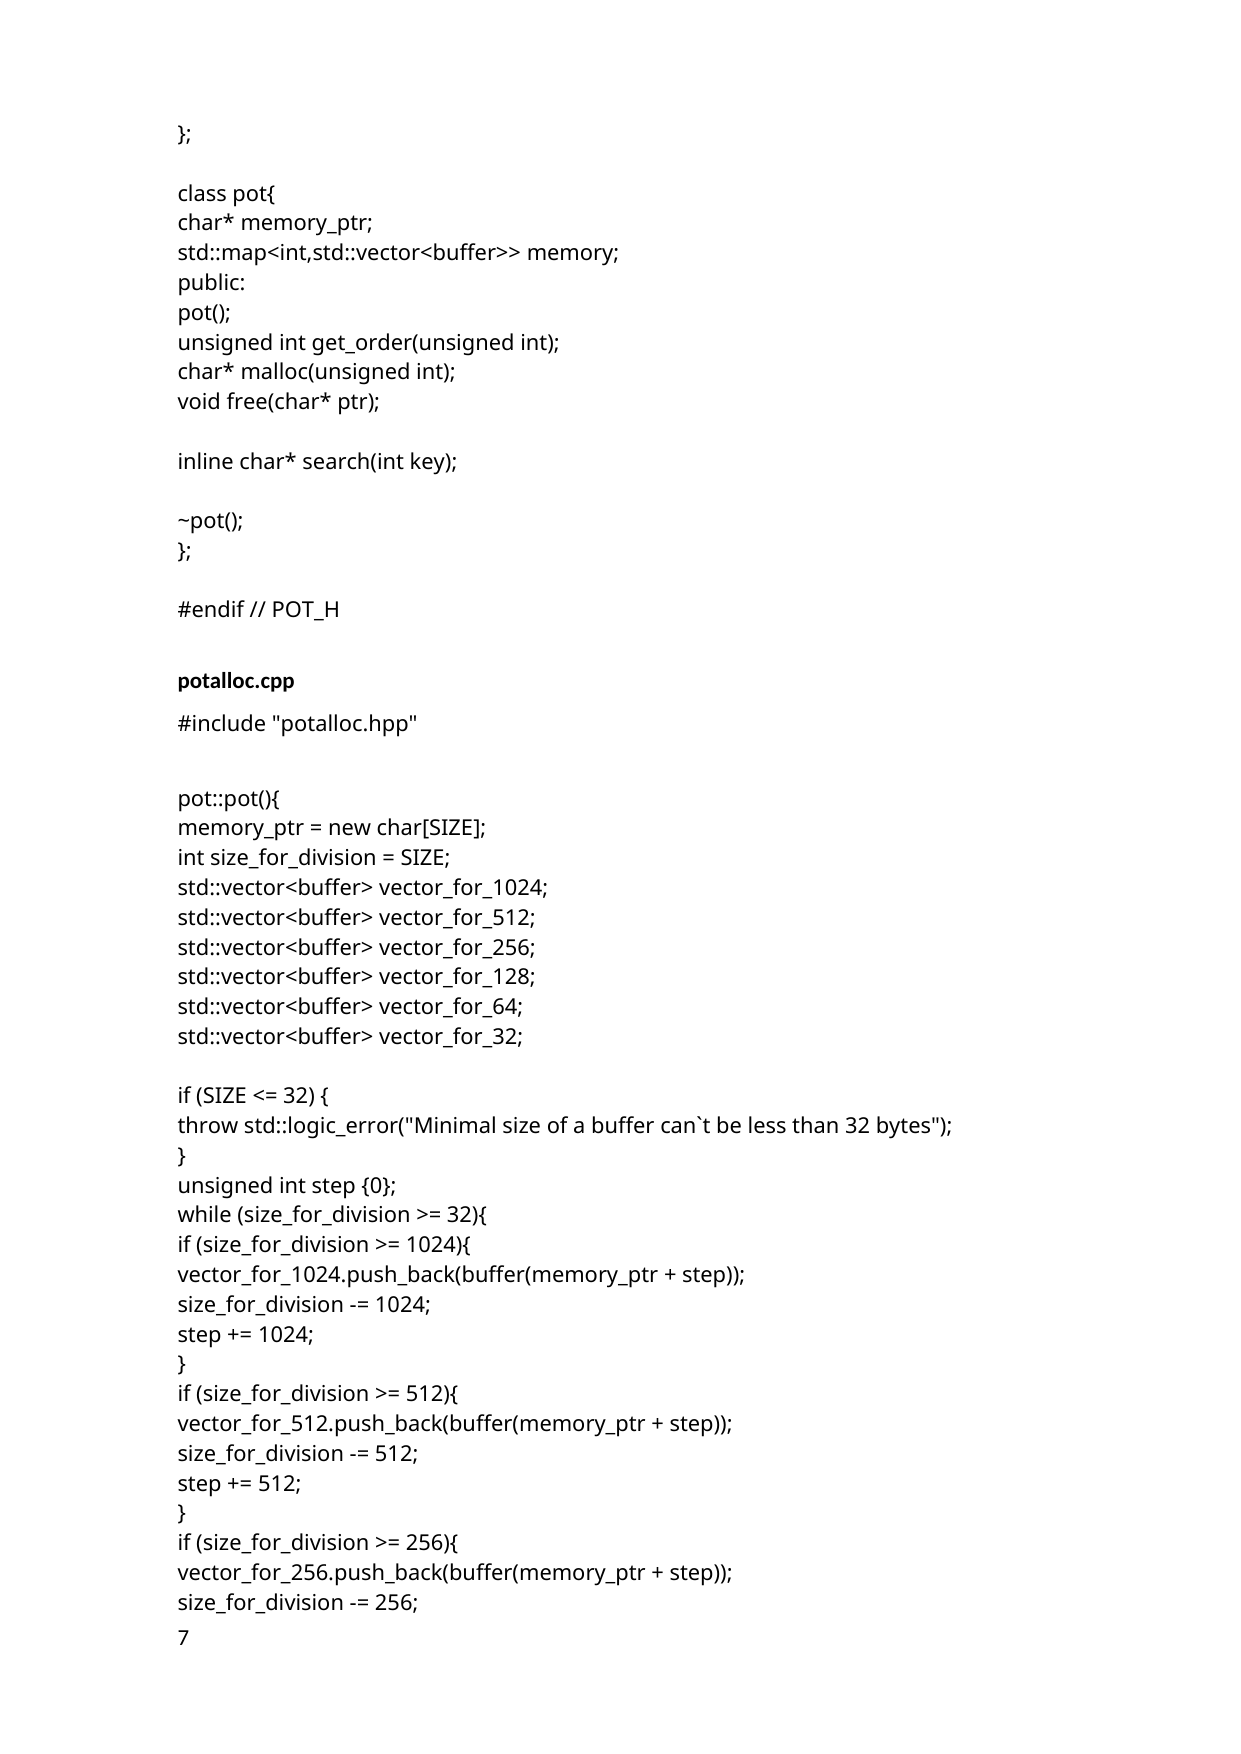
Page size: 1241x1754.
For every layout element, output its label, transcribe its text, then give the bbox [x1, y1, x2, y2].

text class pot{ [177, 178, 1152, 207]
text int size_for_division = SIZE; [177, 842, 1152, 872]
text std::vector<buffer> vector_for_32; [177, 1021, 1152, 1051]
text unsigned int step {0}; [177, 1170, 1152, 1199]
text size_for_division -= 256; [177, 1587, 1152, 1617]
text memory_ptr = new char[SIZE]; [177, 812, 1152, 842]
text inline char* search(int key); [177, 446, 1152, 475]
text pot(); [177, 297, 1152, 327]
text step += 1024; [177, 1319, 1152, 1348]
text public: [177, 267, 1152, 297]
text throw std::logic_error("Minimal size of a buffer can`t be less than 32 bytes"); [177, 1110, 1152, 1140]
text char* memory_ptr; [177, 207, 1152, 237]
text potalloc.cpp [177, 666, 1152, 694]
text std::vector<buffer> vector_for_512; [177, 902, 1152, 931]
text if (SIZE <= 32) { [177, 1080, 1152, 1110]
text while (size_for_division >= 32){ [177, 1199, 1152, 1229]
text } [177, 1348, 1152, 1378]
text unsigned int get_order(unsigned int); [177, 327, 1152, 356]
text step += 512; [177, 1468, 1152, 1497]
text }; [177, 535, 1152, 565]
text char* malloc(unsigned int); [177, 356, 1152, 386]
text if (size_for_division >= 1024){ [177, 1229, 1152, 1259]
text vector_for_512.push_back(buffer(memory_ptr + step)); [177, 1408, 1152, 1438]
text std::vector<buffer> vector_for_1024; [177, 872, 1152, 902]
text if (size_for_division >= 512){ [177, 1378, 1152, 1408]
text std::vector<buffer> vector_for_64; [177, 991, 1152, 1021]
text size_for_division -= 512; [177, 1438, 1152, 1468]
text if (size_for_division >= 256){ [177, 1527, 1152, 1557]
text } [177, 1140, 1152, 1170]
text std::vector<buffer> vector_for_128; [177, 961, 1152, 991]
text std::map<int,std::vector<buffer>> memory; [177, 237, 1152, 267]
text size_for_division -= 1024; [177, 1289, 1152, 1319]
text vector_for_1024.push_back(buffer(memory_ptr + step)); [177, 1259, 1152, 1289]
text #endif // POT_H [177, 594, 1152, 624]
text } [177, 1497, 1152, 1527]
text std::vector<buffer> vector_for_256; [177, 931, 1152, 961]
text vector_for_256.push_back(buffer(memory_ptr + step)); [177, 1557, 1152, 1587]
text #include "potalloc.hpp" [177, 708, 1152, 738]
text ~pot(); [177, 505, 1152, 535]
text }; [177, 118, 1152, 148]
text pot::pot(){ [177, 782, 1152, 812]
text void free(char* ptr); [177, 386, 1152, 416]
